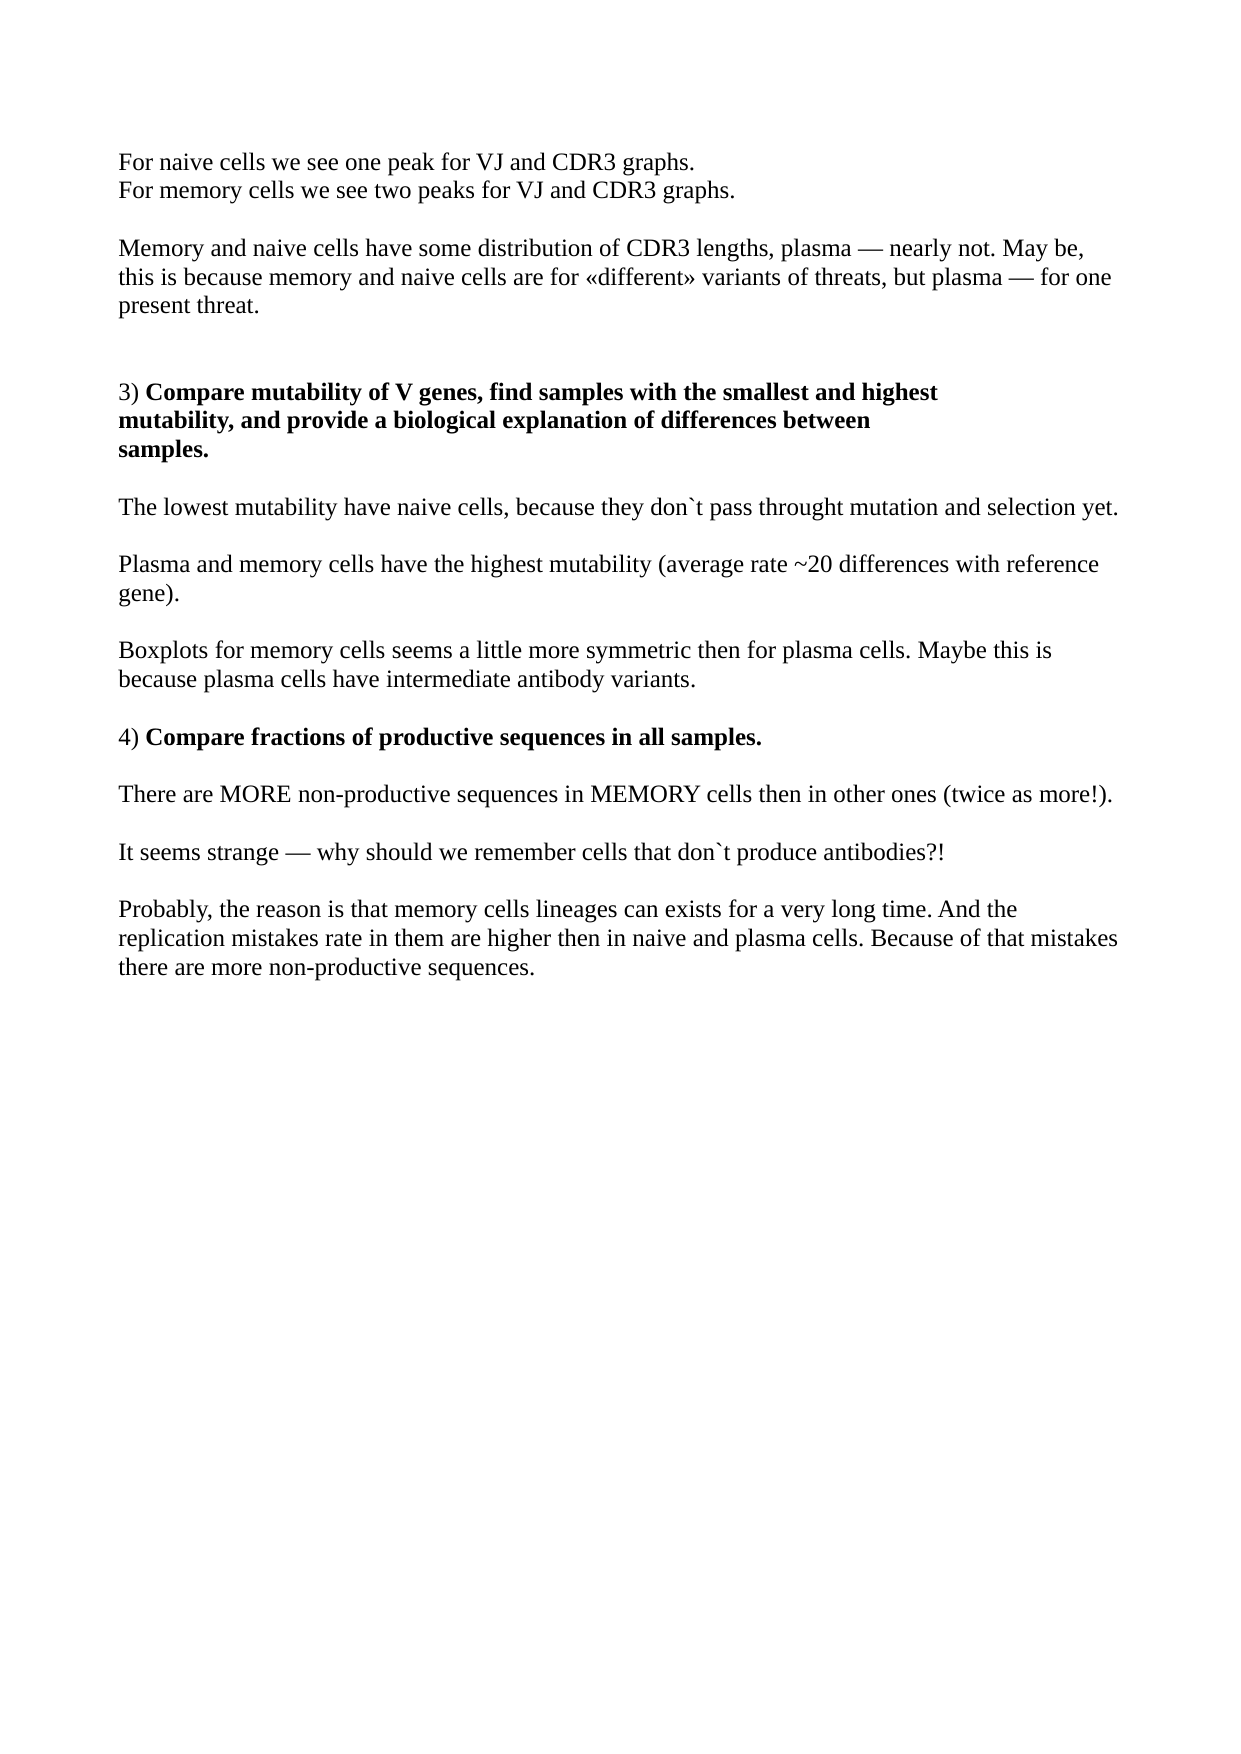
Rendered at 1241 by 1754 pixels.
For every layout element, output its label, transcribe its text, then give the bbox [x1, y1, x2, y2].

text There are MORE non-productive sequences in MEMORY cells then in other ones (twice as more!). [118, 779, 1122, 808]
text Plasma and memory cells have the highest mutability (average rate ~20 differences with reference gene). [118, 549, 1122, 607]
text 4) Compare fractions of productive sequences in all samples. [118, 722, 1122, 751]
text For naive cells we see one peak for VJ and CDR3 graphs. [118, 147, 1122, 176]
text 3) Compare mutability of V genes, find samples with the smallest and highest [118, 377, 1122, 406]
text Memory and naive cells have some distribution of CDR3 lengths, plasma — nearly not. May be, this is because memory and naive cells are for «different» variants of threats, but plasma — for one present threat. [118, 233, 1122, 319]
text The lowest mutability have naive cells, because they don`t pass throught mutation and selection yet. [118, 492, 1122, 521]
text samples. [118, 434, 1122, 463]
text It seems strange — why should we remember cells that don`t produce antibodies?! [118, 837, 1122, 866]
text Boxplots for memory cells seems a little more symmetric then for plasma cells. Maybe this is because plasma cells have intermediate antibody variants. [118, 636, 1122, 693]
text For memory cells we see two peaks for VJ and CDR3 graphs. [118, 176, 1122, 204]
text mutability, and provide a biological explanation of differences between [118, 406, 1122, 434]
text Probably, the reason is that memory cells lineages can exists for a very long time. And the replication mistakes rate in them are higher then in naive and plasma cells. Because of that mistakes there are more non-productive sequences. [118, 894, 1122, 981]
